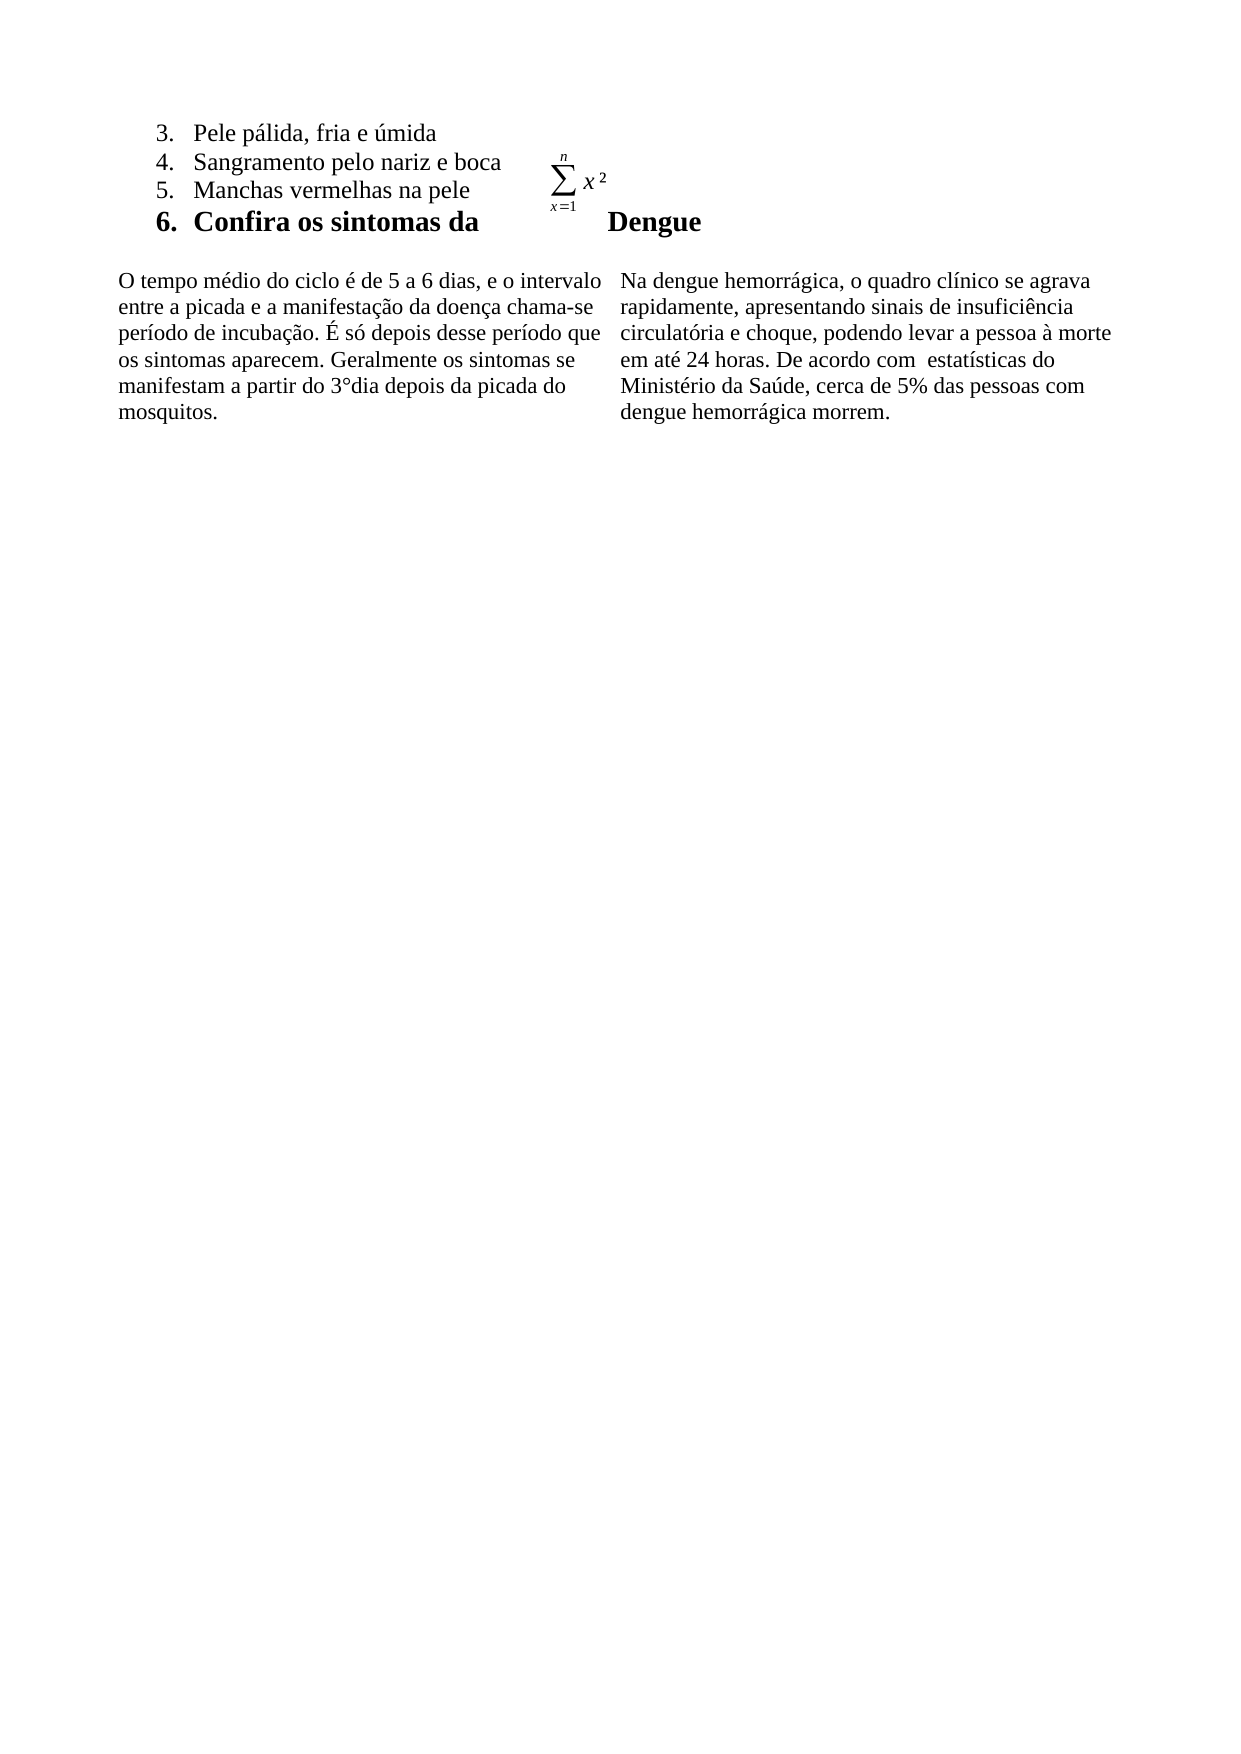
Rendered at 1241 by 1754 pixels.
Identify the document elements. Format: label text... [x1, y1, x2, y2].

list Sangramento pelo nariz e boca [156, 147, 1122, 176]
text Na dengue hemorrágica, o quadro clínico se agrava rapidamente, apresentando sinais de insuficiência circulatória e choque, podendo levar a pessoa à morte em até 24 horas. De acordo com estatísticas do Ministério da Saúde, cerca de 5% das pessoas com dengue hemorrágica morrem. [620, 267, 1122, 425]
list Confira os sintomas da Dengue [156, 204, 1122, 238]
list Manchas vermelhas na pele [156, 176, 1122, 204]
list Pele pálida, fria e úmida [156, 118, 1122, 147]
text O tempo médio do ciclo é de 5 a 6 dias, e o intervalo entre a picada e a manifestação da doença chama-se período de incubação. É só depois desse período que os sintomas aparecem. Geralmente os sintomas se manifestam a partir do 3°dia depois da picada do mosquitos. [118, 267, 620, 425]
